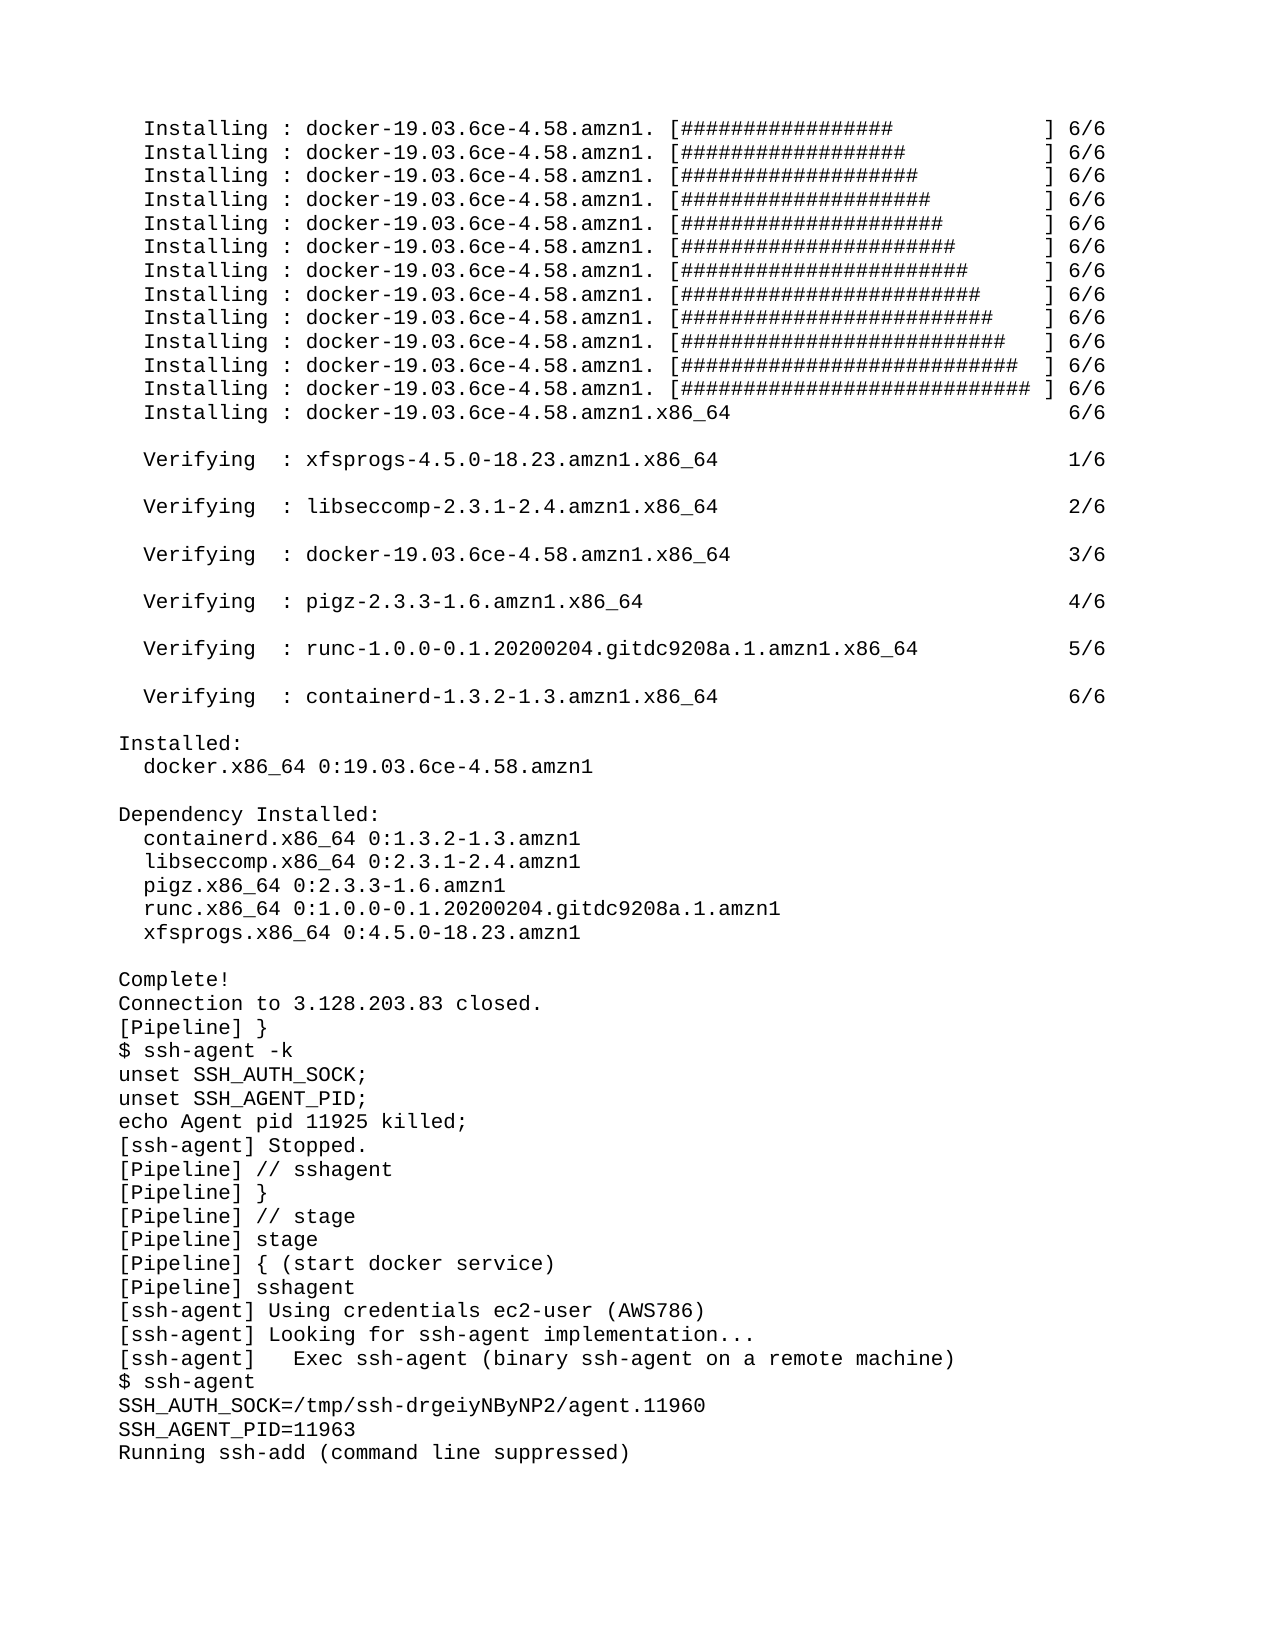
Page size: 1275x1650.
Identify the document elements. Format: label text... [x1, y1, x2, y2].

text Installing : docker-19.03.6ce-4.58.amzn1. [#################### ] 6/6 [118, 189, 1157, 213]
text [ssh-agent] Looking for ssh-agent implementation... [118, 1324, 1157, 1348]
text [Pipeline] stage [118, 1229, 1157, 1253]
text unset SSH_AUTH_SOCK; [118, 1064, 1157, 1088]
text Complete! [118, 969, 1157, 993]
text Verifying : docker-19.03.6ce-4.58.amzn1.x86_64 3/6 [118, 544, 1157, 567]
text Installing : docker-19.03.6ce-4.58.amzn1. [######################## ] 6/6 [118, 284, 1157, 307]
text runc.x86_64 0:1.0.0-0.1.20200204.gitdc9208a.1.amzn1 [118, 898, 1157, 922]
text xfsprogs.x86_64 0:4.5.0-18.23.amzn1 [118, 922, 1157, 946]
text $ ssh-agent [118, 1371, 1157, 1395]
text Installing : docker-19.03.6ce-4.58.amzn1. [########################### ] 6/6 [118, 354, 1157, 378]
text Installing : docker-19.03.6ce-4.58.amzn1. [################## ] 6/6 [118, 142, 1157, 165]
text [ssh-agent] Using credentials ec2-user (AWS786) [118, 1300, 1157, 1324]
text [ssh-agent] Stopped. [118, 1135, 1157, 1158]
text Installed: [118, 733, 1157, 757]
text Verifying : pigz-2.3.3-1.6.amzn1.x86_64 4/6 [118, 591, 1157, 615]
text echo Agent pid 11925 killed; [118, 1111, 1157, 1135]
text containerd.x86_64 0:1.3.2-1.3.amzn1 [118, 827, 1157, 851]
text Installing : docker-19.03.6ce-4.58.amzn1. [###################### ] 6/6 [118, 236, 1157, 260]
text [Pipeline] } [118, 1182, 1157, 1206]
text [Pipeline] { (start docker service) [118, 1253, 1157, 1277]
text libseccomp.x86_64 0:2.3.1-2.4.amzn1 [118, 851, 1157, 875]
text $ ssh-agent -k [118, 1040, 1157, 1064]
text unset SSH_AGENT_PID; [118, 1088, 1157, 1111]
text Dependency Installed: [118, 804, 1157, 827]
text docker.x86_64 0:19.03.6ce-4.58.amzn1 [118, 757, 1157, 780]
text Installing : docker-19.03.6ce-4.58.amzn1. [################# ] 6/6 [118, 118, 1157, 142]
text SSH_AUTH_SOCK=/tmp/ssh-drgeiyNByNP2/agent.11960 [118, 1395, 1157, 1419]
text Connection to 3.128.203.83 closed. [118, 993, 1157, 1017]
text Verifying : containerd-1.3.2-1.3.amzn1.x86_64 6/6 [118, 686, 1157, 709]
text SSH_AGENT_PID=11963 [118, 1419, 1157, 1442]
text [Pipeline] } [118, 1017, 1157, 1040]
text [ssh-agent] Exec ssh-agent (binary ssh-agent on a remote machine) [118, 1348, 1157, 1371]
text Verifying : xfsprogs-4.5.0-18.23.amzn1.x86_64 1/6 [118, 449, 1157, 473]
text Installing : docker-19.03.6ce-4.58.amzn1. [##################### ] 6/6 [118, 213, 1157, 236]
text pigz.x86_64 0:2.3.3-1.6.amzn1 [118, 875, 1157, 898]
text Verifying : runc-1.0.0-0.1.20200204.gitdc9208a.1.amzn1.x86_64 5/6 [118, 638, 1157, 662]
text [Pipeline] // sshagent [118, 1158, 1157, 1182]
text Installing : docker-19.03.6ce-4.58.amzn1.x86_64 6/6 [118, 402, 1157, 426]
text Installing : docker-19.03.6ce-4.58.amzn1. [############################ ] 6/6 [118, 378, 1157, 402]
text Installing : docker-19.03.6ce-4.58.amzn1. [########################## ] 6/6 [118, 331, 1157, 354]
text [Pipeline] sshagent [118, 1277, 1157, 1300]
text Installing : docker-19.03.6ce-4.58.amzn1. [######################### ] 6/6 [118, 307, 1157, 331]
text Installing : docker-19.03.6ce-4.58.amzn1. [####################### ] 6/6 [118, 260, 1157, 284]
text [Pipeline] // stage [118, 1206, 1157, 1229]
text Installing : docker-19.03.6ce-4.58.amzn1. [################### ] 6/6 [118, 165, 1157, 189]
text Verifying : libseccomp-2.3.1-2.4.amzn1.x86_64 2/6 [118, 496, 1157, 520]
text Running ssh-add (command line suppressed) [118, 1442, 1157, 1466]
